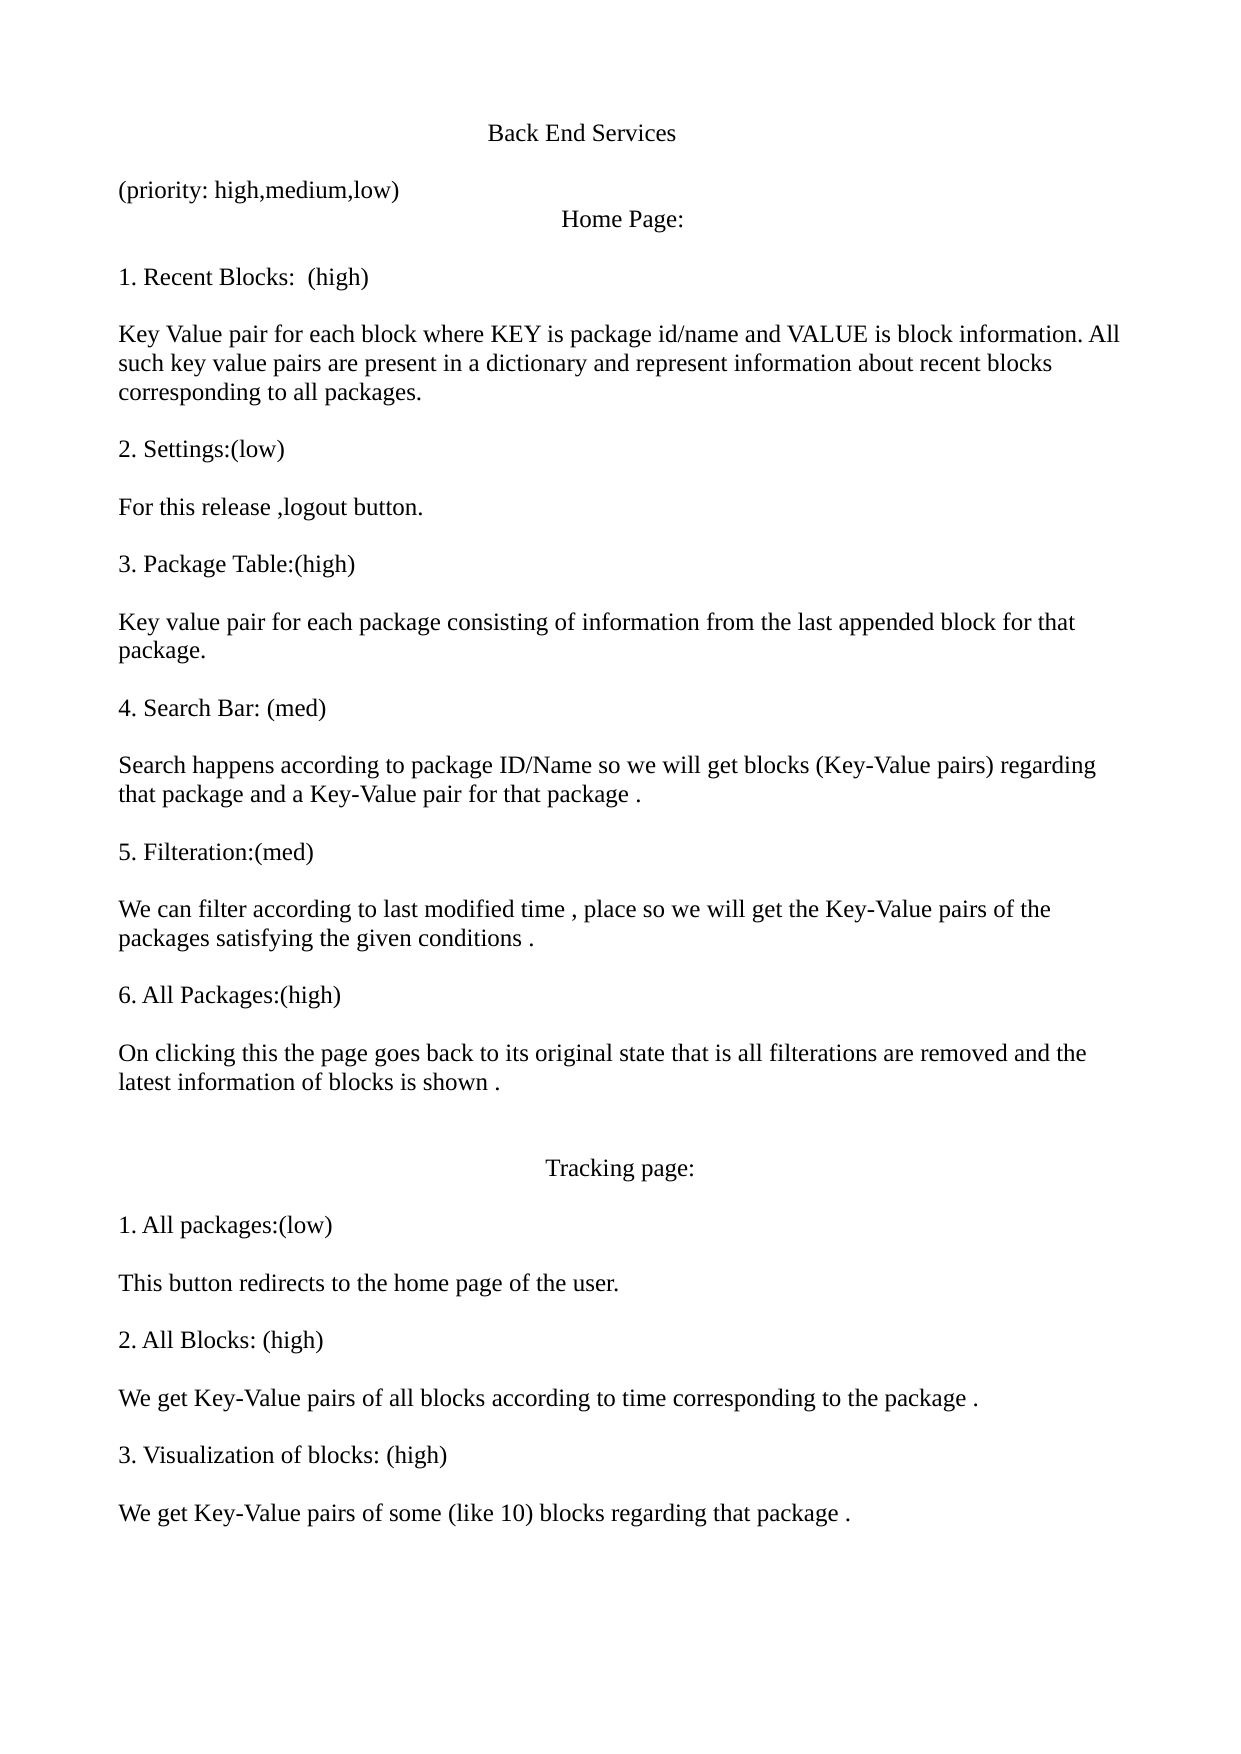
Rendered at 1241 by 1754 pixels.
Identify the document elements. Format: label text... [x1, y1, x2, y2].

text 5. Filteration:(med) [118, 837, 1122, 866]
text Back End Services [118, 118, 1122, 147]
text Key value pair for each package consisting of information from the last appended block for that package. [118, 607, 1122, 664]
text Search happens according to package ID/Name so we will get blocks (Key-Value pairs) regarding that package and a Key-Value pair for that package . [118, 751, 1122, 808]
text (priority: high,medium,low) [118, 176, 1122, 204]
text Tracking page: [118, 1153, 1122, 1182]
text 3. Package Table:(high) [118, 549, 1122, 578]
text 1. All packages:(low) [118, 1211, 1122, 1239]
text 2. Settings:(low) [118, 434, 1122, 463]
text 6. All Packages:(high) [118, 981, 1122, 1009]
text 2. All Blocks: (high) [118, 1326, 1122, 1354]
text 1. Recent Blocks: (high) [118, 262, 1122, 291]
text Key Value pair for each block where KEY is package id/name and VALUE is block information. All such key value pairs are present in a dictionary and represent information about recent blocks corresponding to all packages. [118, 319, 1122, 406]
text For this release ,logout button. [118, 492, 1122, 521]
text We get Key-Value pairs of all blocks according to time corresponding to the package . [118, 1383, 1122, 1412]
text 3. Visualization of blocks: (high) [118, 1441, 1122, 1469]
text 4. Search Bar: (med) [118, 693, 1122, 722]
text On clicking this the page goes back to its original state that is all filterations are removed and the latest information of blocks is shown . [118, 1038, 1122, 1096]
text We get Key-Value pairs of some (like 10) blocks regarding that package . [118, 1498, 1122, 1527]
text We can filter according to last modified time , place so we will get the Key-Value pairs of the packages satisfying the given conditions . [118, 894, 1122, 952]
text This button redirects to the home page of the user. [118, 1268, 1122, 1297]
text Home Page: [118, 204, 1122, 233]
